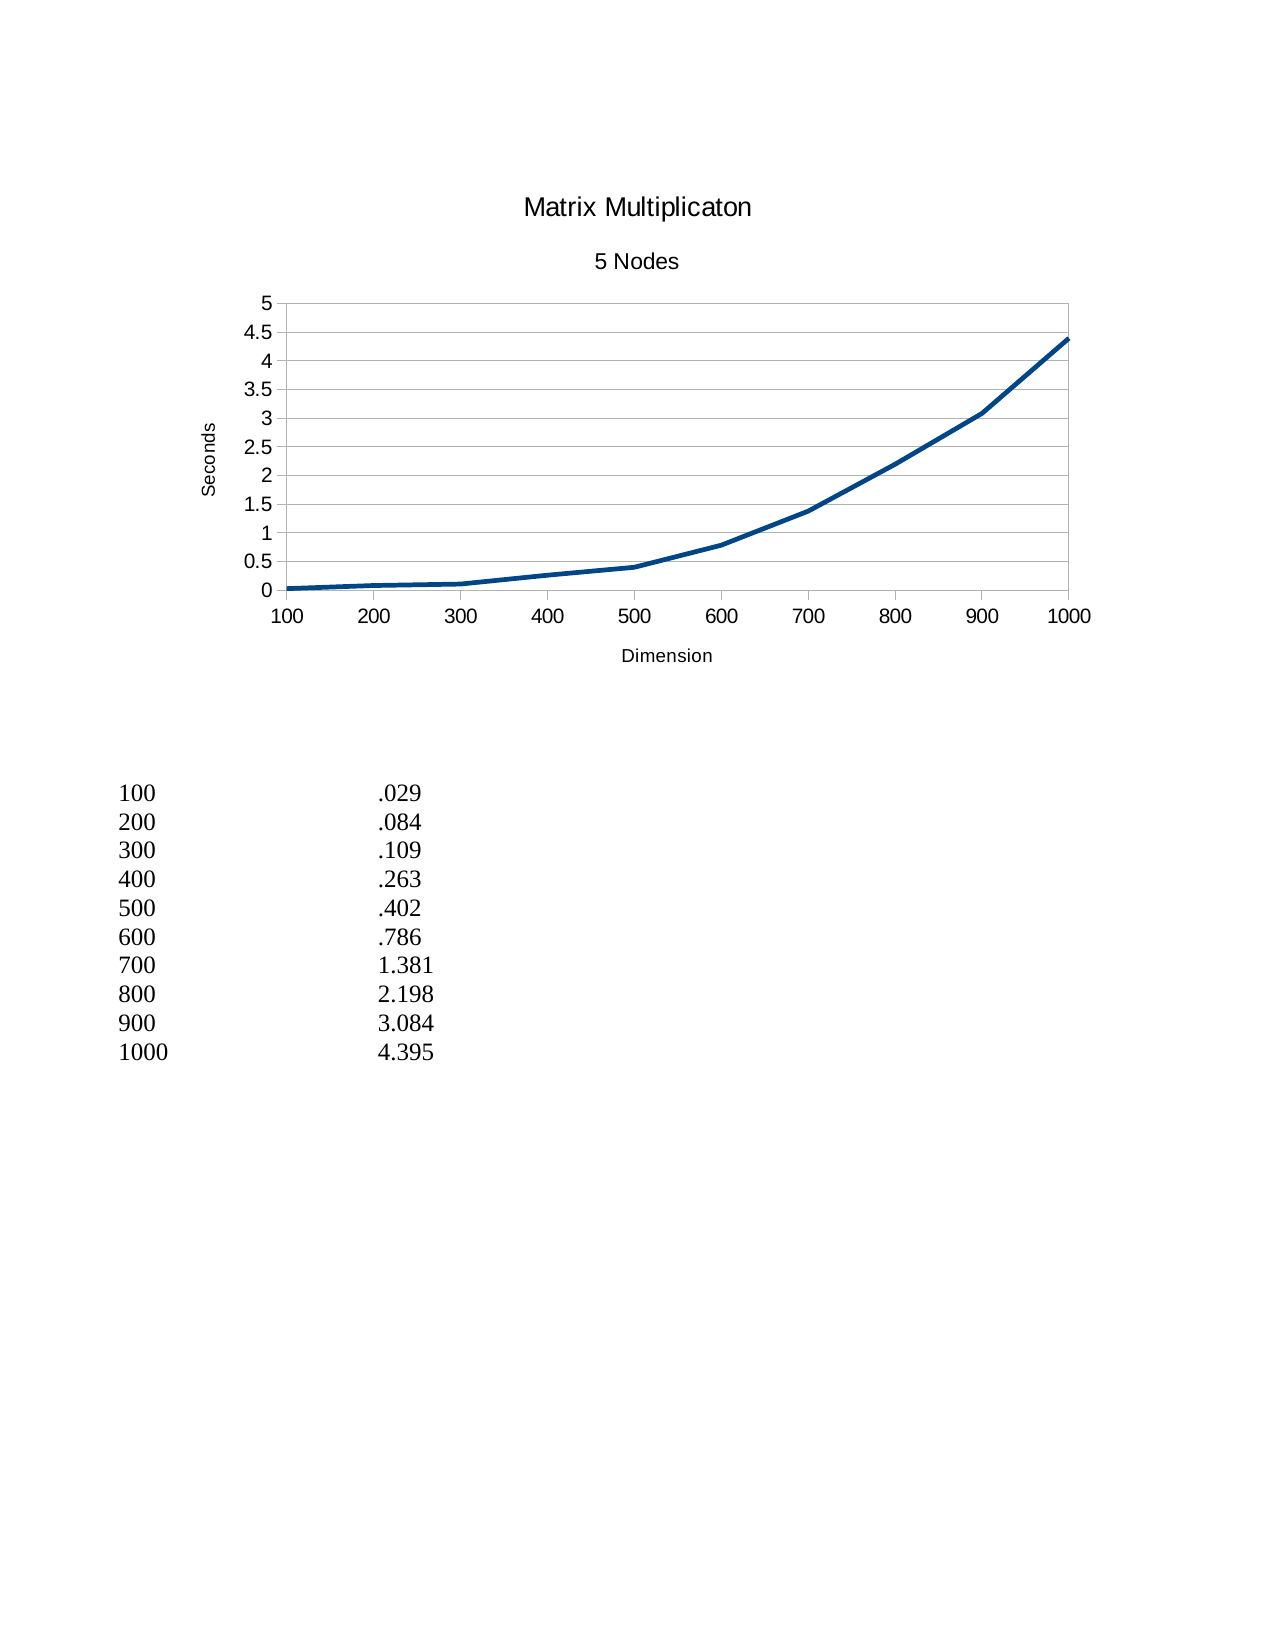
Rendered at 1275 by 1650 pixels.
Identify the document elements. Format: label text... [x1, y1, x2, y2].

table_cell 300 [118, 835, 378, 864]
table_cell 100 [118, 778, 378, 807]
table_cell 900 [118, 1008, 378, 1037]
table_cell 500 [118, 893, 378, 922]
table_cell .263 [378, 864, 1157, 893]
table_cell .109 [378, 835, 1157, 864]
table_cell 3.084 [378, 1008, 1157, 1037]
table_cell .402 [378, 893, 1157, 922]
table_cell 600 [118, 922, 378, 950]
table_header [378, 749, 1157, 778]
table_cell .786 [378, 922, 1157, 950]
table_cell .084 [378, 807, 1157, 835]
table_cell 800 [118, 979, 378, 1008]
table_cell 4.395 [378, 1037, 1157, 1065]
table_cell .029 [378, 778, 1157, 807]
table_header [118, 749, 378, 778]
table_cell 200 [118, 807, 378, 835]
table_cell 400 [118, 864, 378, 893]
table_cell 1.381 [378, 950, 1157, 979]
table_cell 700 [118, 950, 378, 979]
table_cell 1000 [118, 1037, 378, 1065]
table_cell 2.198 [378, 979, 1157, 1008]
